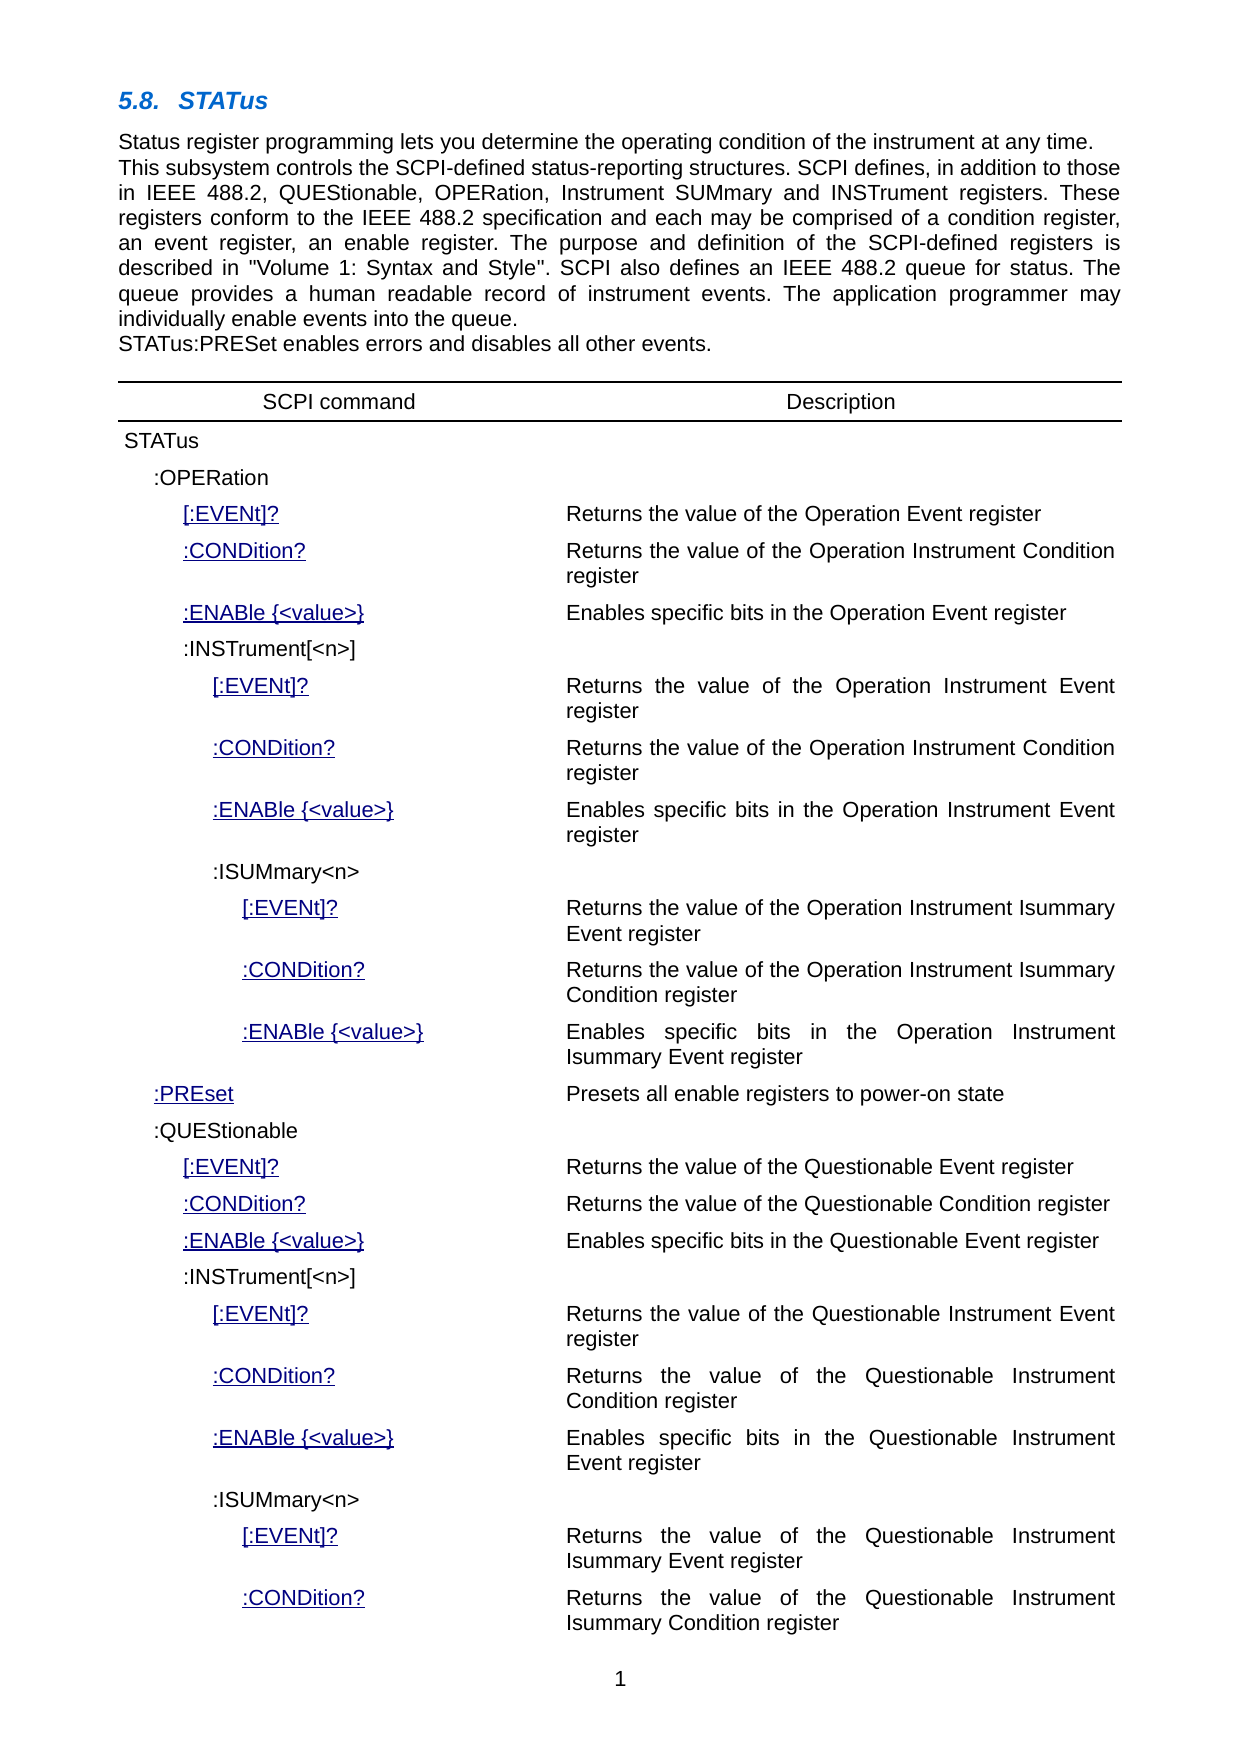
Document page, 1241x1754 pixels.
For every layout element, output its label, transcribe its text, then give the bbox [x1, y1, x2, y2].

table_cell STATus [118, 422, 560, 459]
table_cell [:EVENt]? [118, 667, 560, 729]
table_cell [560, 422, 1122, 459]
table_cell Returns the value of the Questionable Condition register [560, 1185, 1122, 1222]
table_cell [560, 1112, 1122, 1148]
subtitle STATus [118, 86, 1122, 114]
table_cell Returns the value of the Operation Instrument Isummary Condition register [560, 951, 1122, 1013]
text Status register programming lets you determine the operating condition of the instrument at any time. [118, 129, 1122, 154]
table_cell [560, 853, 1122, 889]
table_cell Returns the value of the Operation Event register [560, 495, 1122, 532]
table_cell :OPERation [118, 459, 560, 495]
table_cell Enables specific bits in the Operation Instrument Event register [560, 791, 1122, 853]
table_cell Returns the value of the Operation Instrument Condition register [560, 729, 1122, 791]
table_cell Presets all enable registers to power-on state [560, 1075, 1122, 1112]
table_cell :CONDition? [118, 951, 560, 1013]
table_cell :INSTrument[<n>] [118, 631, 560, 667]
table_cell [560, 631, 1122, 667]
text STATus:PRESet enables errors and disables all other events. [118, 331, 1122, 356]
table_cell Enables specific bits in the Operation Event register [560, 594, 1122, 631]
table_cell Returns the value of the Operation Instrument Event register [560, 667, 1122, 729]
table_cell :CONDition? [118, 1579, 560, 1641]
table_cell Returns the value of the Operation Instrument Isummary Event register [560, 890, 1122, 951]
table_cell [:EVENt]? [118, 1295, 560, 1357]
table_cell [560, 1481, 1122, 1517]
table_cell :CONDition? [118, 532, 560, 594]
table_cell :ENABle {<value>} [118, 1013, 560, 1075]
table_cell :ISUMmary<n> [118, 853, 560, 889]
table_cell :PREset [118, 1075, 560, 1112]
text This subsystem controls the SCPI-defined status-reporting structures. SCPI defines, in addition to those in IEEE 488.2, QUEStionable, OPERation, Instrument SUMmary and INSTrument registers. These registers conform to the IEEE 488.2 specification and each may be comprised of a condition register, an event register, an enable register. The purpose and definition of the SCPI-defined registers is described in "Volume 1: Syntax and Style". SCPI also defines an IEEE 488.2 queue for status. The queue provides a human readable record of instrument events. The application programmer may individually enable events into the queue. [118, 154, 1122, 331]
table_cell Returns the value of the Questionable Event register [560, 1149, 1122, 1185]
table_cell [:EVENt]? [118, 1518, 560, 1579]
table_cell :ENABle {<value>} [118, 594, 560, 631]
table_cell :CONDition? [118, 729, 560, 791]
table_cell [:EVENt]? [118, 495, 560, 532]
table_header SCPI command [118, 383, 560, 420]
table_cell :CONDition? [118, 1357, 560, 1419]
table_cell :CONDition? [118, 1185, 560, 1222]
table_cell Returns the value of the Operation Instrument Condition register [560, 532, 1122, 594]
table_cell Enables specific bits in the Operation Instrument Isummary Event register [560, 1013, 1122, 1075]
table_header Description [560, 383, 1122, 420]
table_cell [560, 1259, 1122, 1295]
table_cell :QUEStionable [118, 1112, 560, 1148]
table_cell Returns the value of the Questionable Instrument Isummary Condition register [560, 1579, 1122, 1641]
table_cell Returns the value of the Questionable Instrument Isummary Event register [560, 1518, 1122, 1579]
table_cell :ENABle {<value>} [118, 1419, 560, 1481]
table_cell :ENABle {<value>} [118, 1222, 560, 1258]
table_cell :ISUMmary<n> [118, 1481, 560, 1517]
table_cell Returns the value of the Questionable Instrument Event register [560, 1295, 1122, 1357]
table_cell Returns the value of the Questionable Instrument Condition register [560, 1357, 1122, 1419]
table_cell [:EVENt]? [118, 1149, 560, 1185]
table_cell [:EVENt]? [118, 890, 560, 951]
table_cell :INSTrument[<n>] [118, 1259, 560, 1295]
table_cell Enables specific bits in the Questionable Event register [560, 1222, 1122, 1258]
table_cell [560, 459, 1122, 495]
table_cell Enables specific bits in the Questionable Instrument Event register [560, 1419, 1122, 1481]
table_cell :ENABle {<value>} [118, 791, 560, 853]
